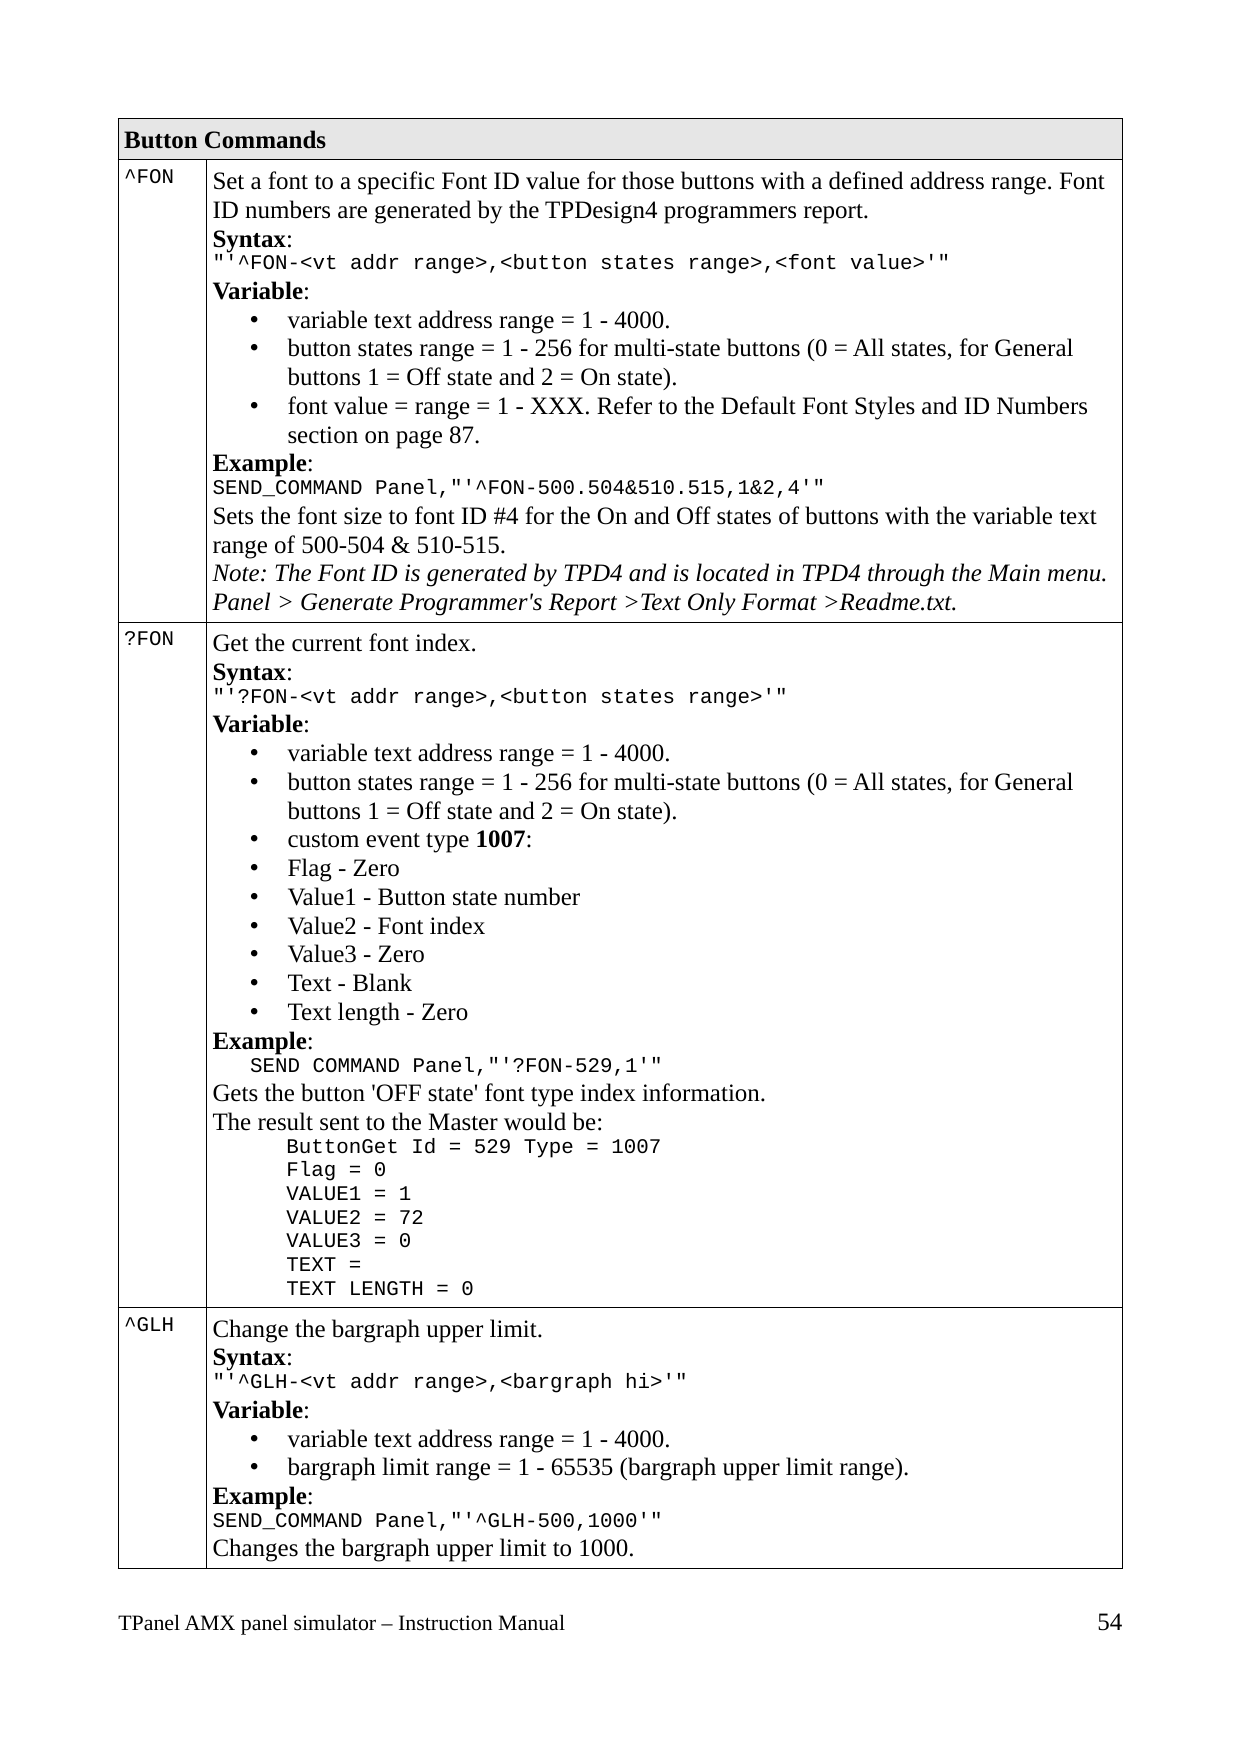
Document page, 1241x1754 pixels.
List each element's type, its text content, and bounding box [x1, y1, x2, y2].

table_cell ^FON [119, 160, 206, 622]
table_cell Get the current font index. Syntax: "'?FON-<vt addr range>,<button states range>'" Variable: variable text address range = 1 - 4000. button states range = 1 - 256 for multi-state buttons (0 = All states, for General buttons 1 = Off state and 2 = On state). custom event type 1007: Flag - Zero Value1 - Button state number Value2 - Font index Value3 - Zero Text - Blank Text length - Zero Example: SEND COMMAND Panel,"'?FON-529,1'" Gets the button 'OFF state' font type index information. The result sent to the Master would be: ButtonGet Id = 529 Type = 1007 Flag = 0 VALUE1 = 1 VALUE2 = 72 VALUE3 = 0 TEXT = TEXT LENGTH = 0 [207, 623, 1122, 1307]
table_cell Set a font to a specific Font ID value for those buttons with a defined address range. Font ID numbers are generated by the TPDesign4 programmers report. Syntax: "'^FON-<vt addr range>,<button states range>,<font value>'" Variable: variable text address range = 1 - 4000. button states range = 1 - 256 for multi-state buttons (0 = All states, for General buttons 1 = Off state and 2 = On state). font value = range = 1 - XXX. Refer to the Default Font Styles and ID Numbers section on page 87. Example: SEND_COMMAND Panel,"'^FON-500.504&510.515,1&2,4'" Sets the font size to font ID #4 for the On and Off states of buttons with the variable text range of 500-504 & 510-515. Note: The Font ID is generated by TPD4 and is located in TPD4 through the Main menu. Panel > Generate Programmer's Report >Text Only Format >Readme.txt. [207, 160, 1122, 622]
table_cell ^GLH [119, 1308, 206, 1568]
table_cell Change the bargraph upper limit. Syntax: "'^GLH-<vt addr range>,<bargraph hi>'" Variable: variable text address range = 1 - 4000. bargraph limit range = 1 - 65535 (bargraph upper limit range). Example: SEND_COMMAND Panel,"'^GLH-500,1000'" Changes the bargraph upper limit to 1000. [207, 1308, 1122, 1568]
table_header Button Commands [119, 119, 1122, 159]
table_cell ?FON [119, 623, 206, 1307]
